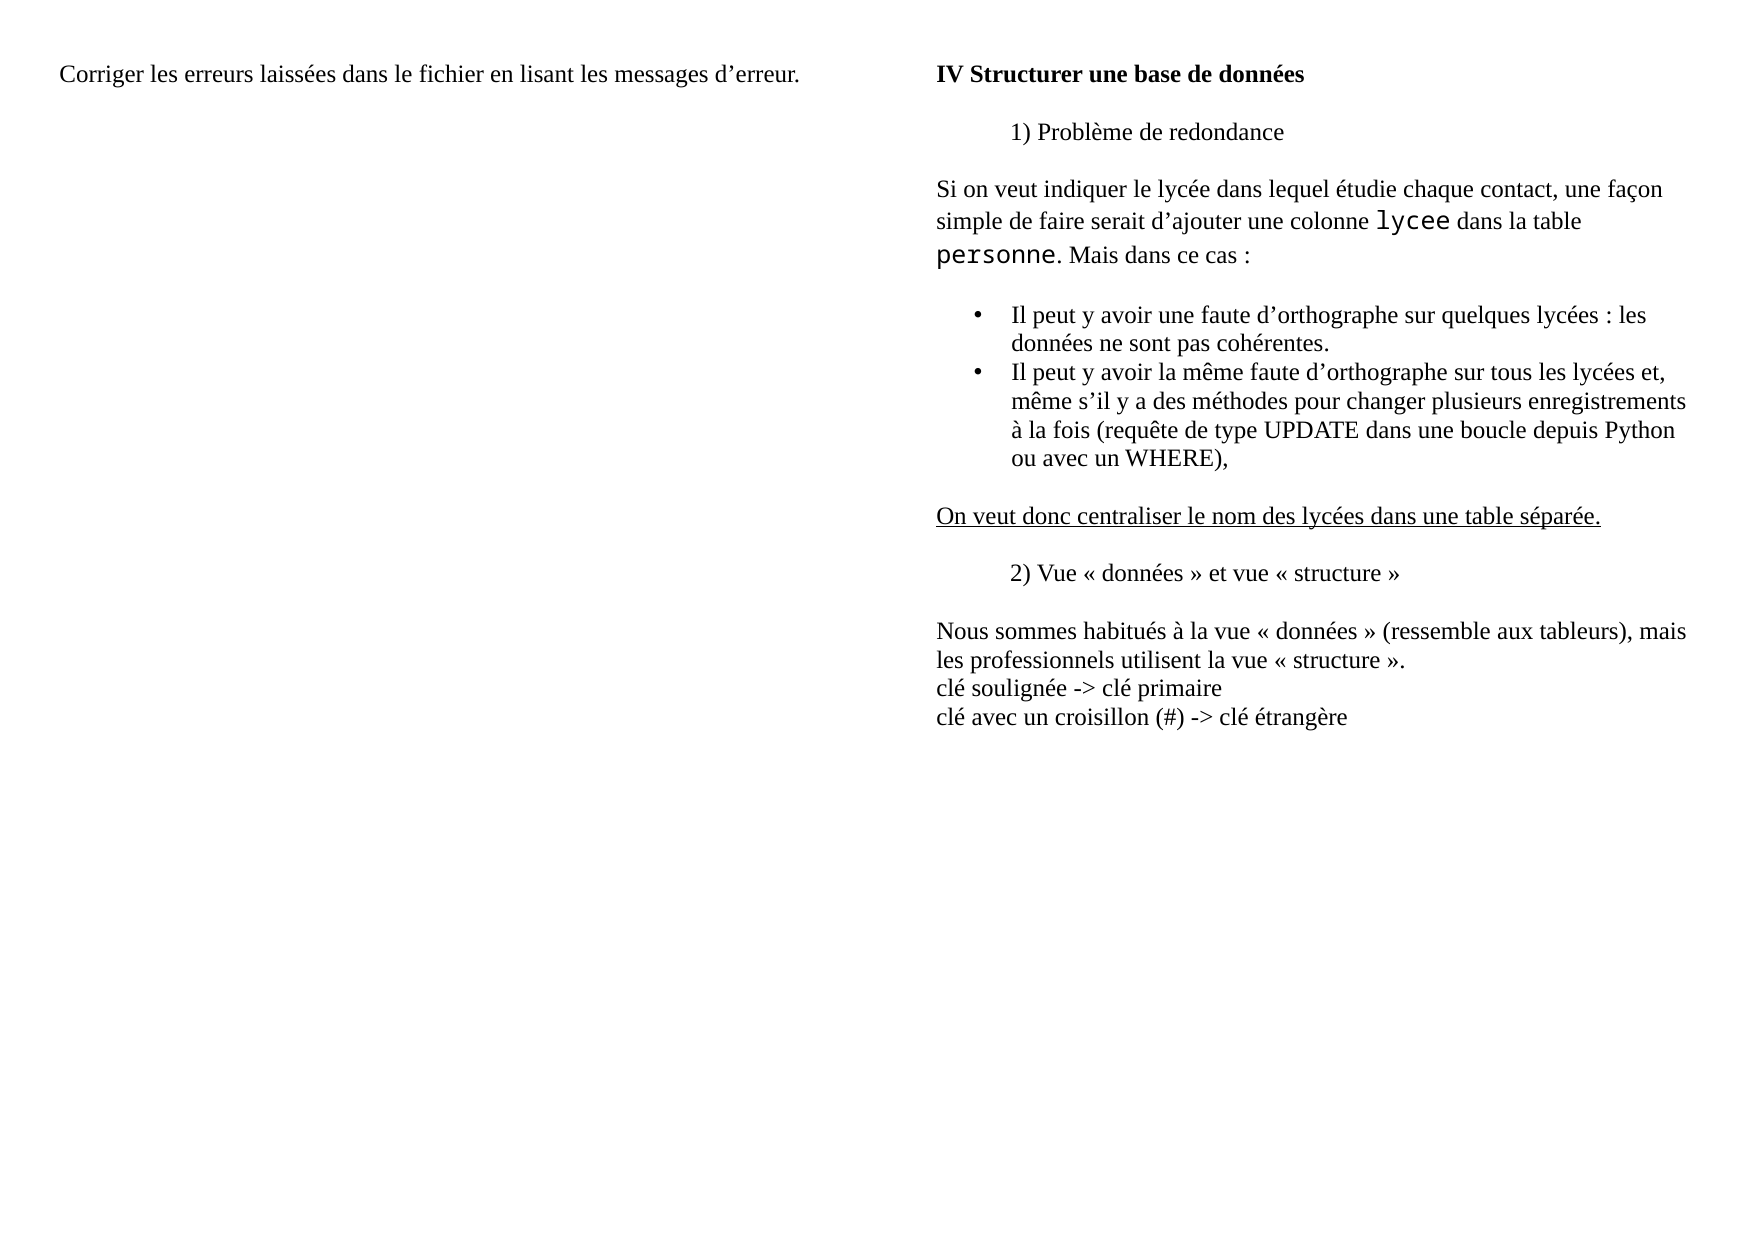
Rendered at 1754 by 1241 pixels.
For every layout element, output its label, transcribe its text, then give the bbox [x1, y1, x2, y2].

text Si on veut indiquer le lycée dans lequel étudie chaque contact, une façon simple de faire serait d’ajouter une colonne lycee dans la table personne. Mais dans ce cas : [936, 174, 1695, 271]
list Il peut y avoir la même faute d’orthographe sur tous les lycées et, même s’il y a des méthodes pour changer plusieurs enregistrements à la fois (requête de type UPDATE dans une boucle depuis Python ou avec un WHERE), [973, 357, 1695, 472]
text On veut donc centraliser le nom des lycées dans une table séparée. [936, 501, 1695, 530]
list Il peut y avoir une faute d’orthographe sur quelques lycées : les données ne sont pas cohérentes. [973, 300, 1695, 357]
text Corriger les erreurs laissées dans le fichier en lisant les messages d’erreur. [59, 59, 818, 88]
text 2) Vue « données » et vue « structure » [936, 558, 1695, 587]
text IV Structurer une base de données [936, 59, 1695, 88]
text 1) Problème de redondance [936, 117, 1695, 145]
text clé soulignée -> clé primaire [936, 673, 1695, 702]
text clé avec un croisillon (#) -> clé étrangère [936, 702, 1695, 731]
text Nous sommes habitués à la vue « données » (ressemble aux tableurs), mais les professionnels utilisent la vue « structure ». [936, 616, 1695, 673]
